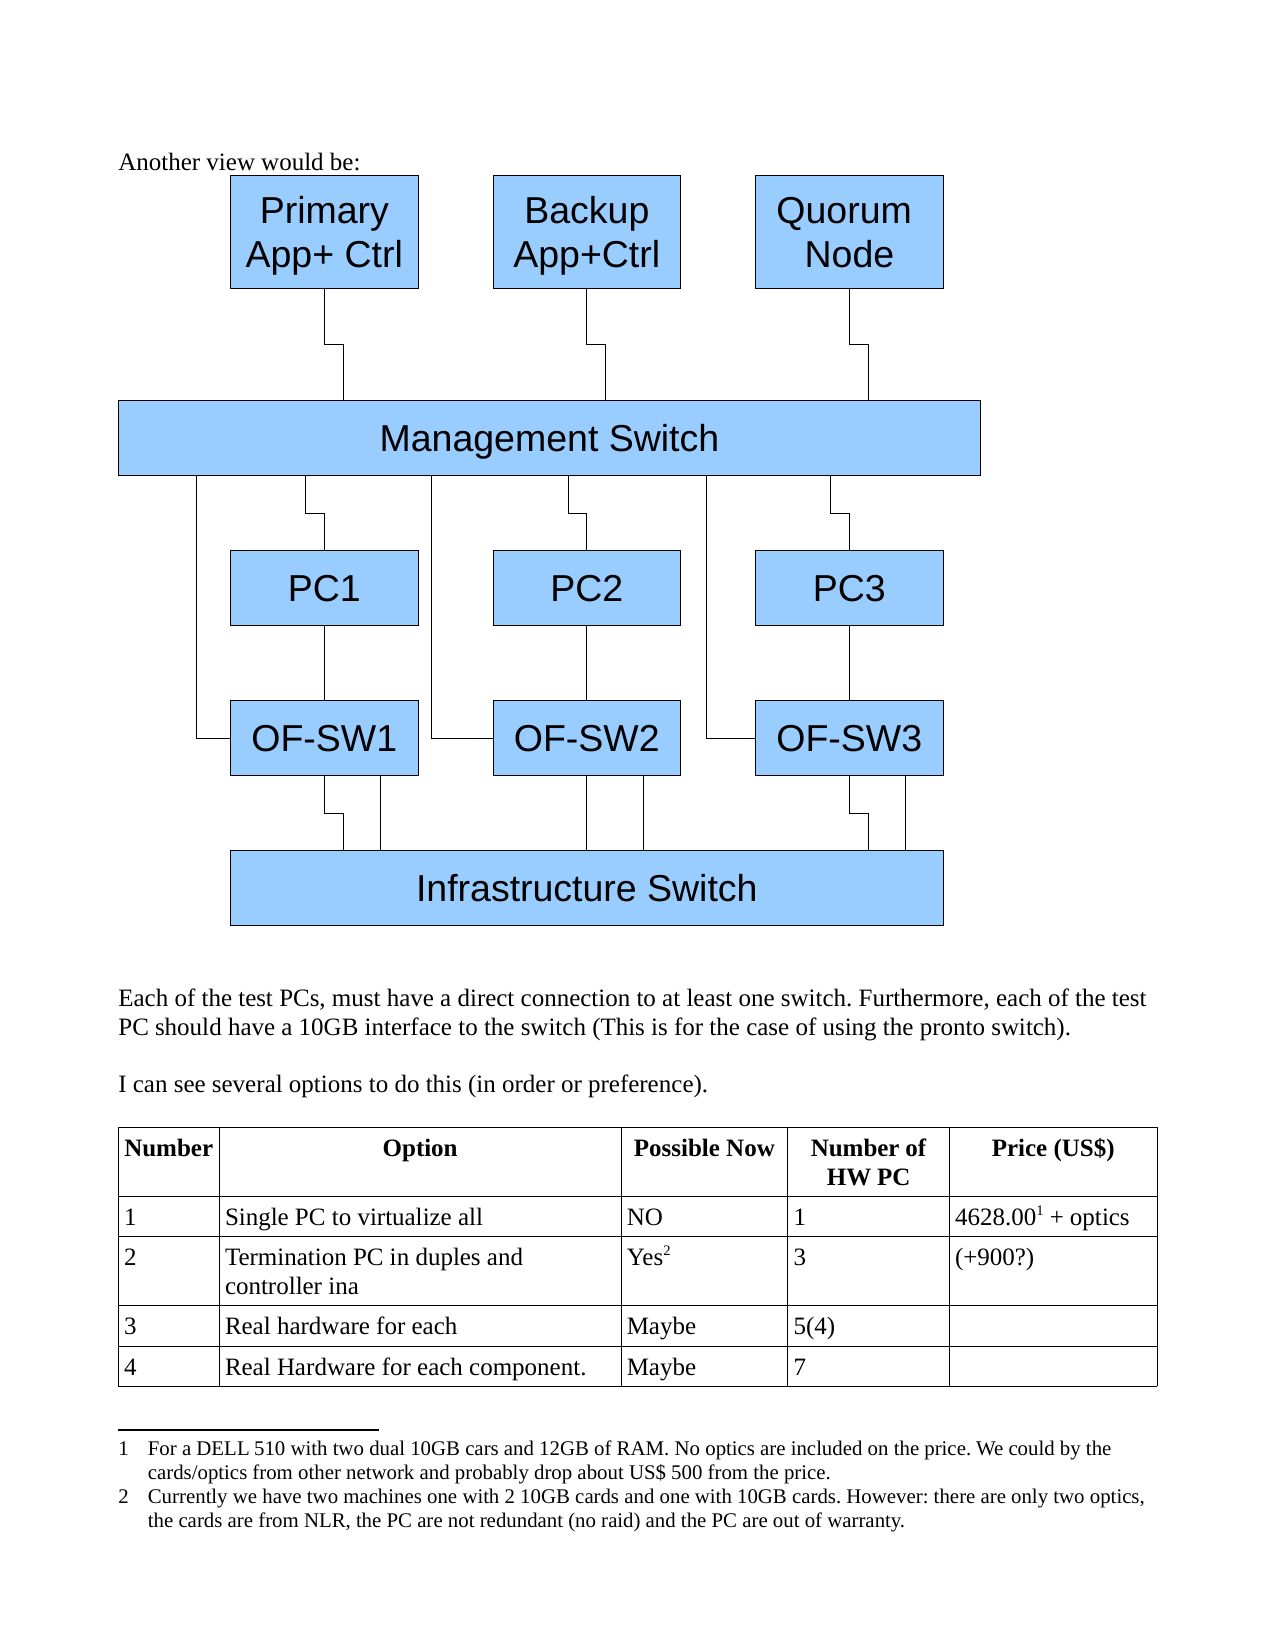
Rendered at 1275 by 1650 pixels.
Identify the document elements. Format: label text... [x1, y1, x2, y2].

table_header Option [220, 1128, 621, 1196]
table_header Number [119, 1128, 219, 1196]
table_cell 4628.00 + optics [950, 1197, 1157, 1236]
table_cell Yes [622, 1237, 787, 1305]
table_cell 2 [119, 1237, 219, 1305]
text I can see several options to do this (in order or preference). [118, 1069, 1157, 1098]
table_cell NO [622, 1197, 787, 1236]
table_cell 1 [119, 1197, 219, 1236]
table_cell Single PC to virtualize all [220, 1197, 621, 1236]
table_cell [950, 1306, 1157, 1346]
table_cell 3 [119, 1306, 219, 1346]
table_cell Maybe [622, 1306, 787, 1346]
table_cell 5(4) [788, 1306, 949, 1346]
table_header Possible Now [622, 1128, 787, 1196]
table_cell 4 [119, 1347, 219, 1386]
table_cell 3 [788, 1237, 949, 1305]
table_cell Real hardware for each [220, 1306, 621, 1346]
table_cell Real Hardware for each component. [220, 1347, 621, 1386]
table_cell Termination PC in duples and controller ina [220, 1237, 621, 1305]
table_cell [950, 1347, 1157, 1386]
table_cell 7 [788, 1347, 949, 1386]
table_header Number of HW PC [788, 1128, 949, 1196]
table_cell 1 [788, 1197, 949, 1236]
table_header Price (US$) [950, 1128, 1157, 1196]
table_cell Maybe [622, 1347, 787, 1386]
text Another view would be: [118, 147, 1157, 176]
text Each of the test PCs, must have a direct connection to at least one switch. Furthermore, each of the test PC should have a 10GB interface to the switch (This is for the case of using the pronto switch). [118, 983, 1157, 1041]
table_cell (+900?) [950, 1237, 1157, 1305]
